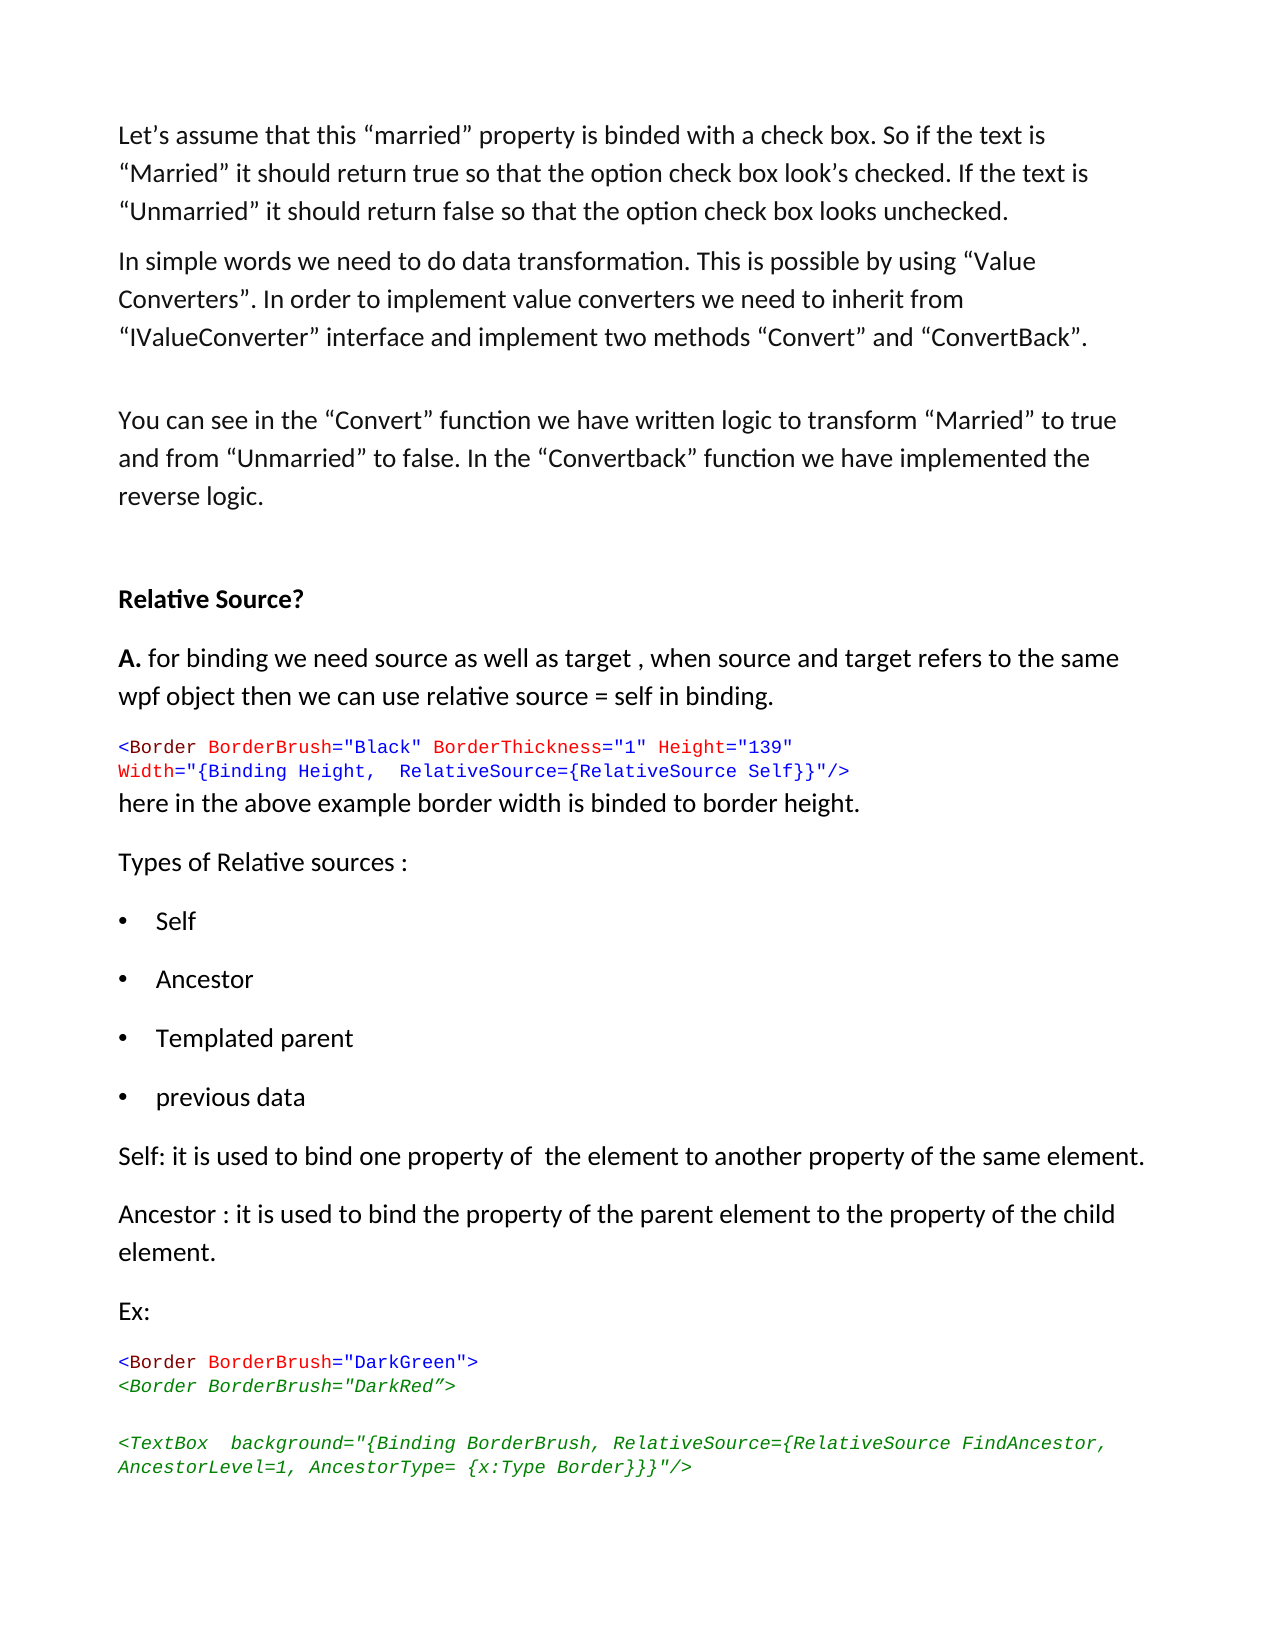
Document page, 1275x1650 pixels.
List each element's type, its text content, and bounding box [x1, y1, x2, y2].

text Ancestor : it is used to bind the property of the parent element to the property of the child element. [118, 1197, 1157, 1268]
text Types of Relative sources : [118, 845, 1157, 878]
list Templated parent [81, 1021, 1157, 1054]
text A. for binding we need source as well as target , when source and target refers to the same wpf object then we can use relative source = self in binding. [118, 641, 1157, 712]
text <Border BorderBrush="DarkRed”> [118, 1377, 1157, 1398]
text In simple words we need to do data transformation. This is possible by using “Value Converters”. In order to implement value converters we need to inherit from “IValueConverter” interface and implement two methods “Convert” and “ConvertBack”. [118, 244, 1157, 353]
text You can see in the “Convert” function we have written logic to transform “Married” to true and from “Unmarried” to false. In the “Convertback” function we have implemented the reverse logic. [118, 403, 1157, 512]
text Self: it is used to bind one property of the element to another property of the same element. [118, 1139, 1157, 1172]
text <Border BorderBrush="DarkGreen"> [118, 1353, 1157, 1374]
text Relative Source? [118, 582, 1157, 615]
text Width="{Binding Height, RelativeSource={RelativeSource Self}}"/> [118, 762, 1157, 783]
text Ex: [118, 1294, 1157, 1327]
list Self [81, 904, 1157, 937]
text Let’s assume that this “married” property is binded with a check box. So if the text is “Married” it should return true so that the option check box look’s checked. If the text is “Unmarried” it should return false so that the option check box looks unchecked. [118, 118, 1157, 227]
text <Border BorderBrush="Black" BorderThickness="1" Height="139" [118, 737, 1157, 759]
list Ancestor [81, 962, 1157, 996]
text here in the above example border width is binded to border height. [118, 786, 1157, 819]
list previous data [81, 1080, 1157, 1113]
text <TextBox background="{Binding BorderBrush, RelativeSource={RelativeSource FindAncestor, AncestorLevel=1, AncestorType= {x:Type Border}}}"/> [118, 1434, 1157, 1479]
